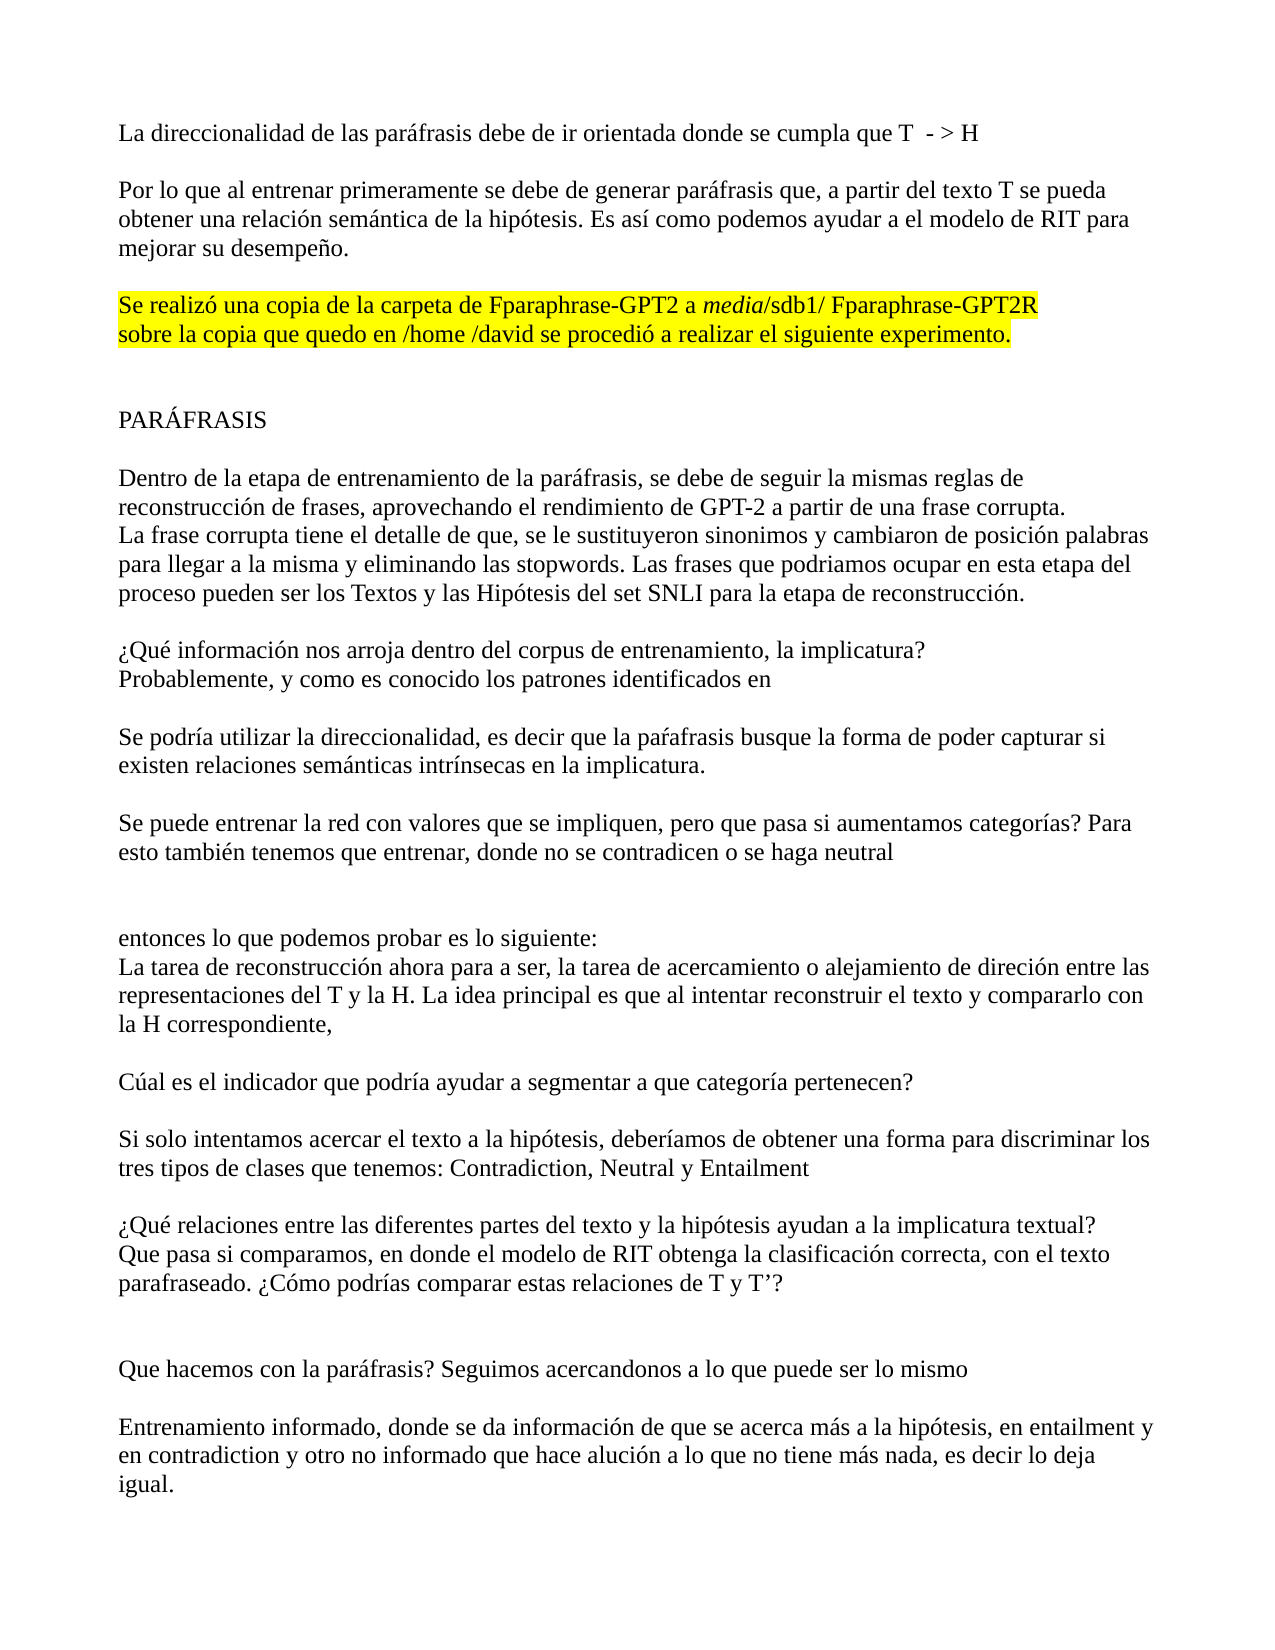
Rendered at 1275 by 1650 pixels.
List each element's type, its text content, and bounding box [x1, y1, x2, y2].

text ¿Qué relaciones entre las diferentes partes del texto y la hipótesis ayudan a la implicatura textual? [118, 1211, 1157, 1239]
text La tarea de reconstrucción ahora para a ser, la tarea de acercamiento o alejamiento de direción entre las representaciones del T y la H. La idea principal es que al intentar reconstruir el texto y compararlo con la H correspondiente, [118, 952, 1157, 1038]
text Por lo que al entrenar primeramente se debe de generar paráfrasis que, a partir del texto T se pueda obtener una relación semántica de la hipótesis. Es así como podemos ayudar a el modelo de RIT para mejorar su desempeño. [118, 176, 1157, 262]
text entonces lo que podemos probar es lo siguiente: [118, 923, 1157, 952]
text Se podría utilizar la direccionalidad, es decir que la paŕafrasis busque la forma de poder capturar si existen relaciones semánticas intrínsecas en la implicatura. [118, 722, 1157, 779]
text sobre la copia que quedo en /home /david se procedió a realizar el siguiente experimento. [118, 319, 1157, 348]
text Cúal es el indicador que podría ayudar a segmentar a que categoría pertenecen? [118, 1067, 1157, 1096]
text Se realizó una copia de la carpeta de Fparaphrase-GPT2 a media/sdb1/ Fparaphrase-GPT2R [118, 291, 1157, 319]
text Probablemente, y como es conocido los patrones identificados en [118, 664, 1157, 693]
text Que hacemos con la paráfrasis? Seguimos acercandonos a lo que puede ser lo mismo [118, 1354, 1157, 1383]
text PARÁFRASIS [118, 406, 1157, 434]
text La direccionalidad de las paráfrasis debe de ir orientada donde se cumpla que T - > H [118, 118, 1157, 147]
text Si solo intentamos acercar el texto a la hipótesis, deberíamos de obtener una forma para discriminar los tres tipos de clases que tenemos: Contradiction, Neutral y Entailment [118, 1124, 1157, 1182]
text Se puede entrenar la red con valores que se impliquen, pero que pasa si aumentamos categorías? Para esto también tenemos que entrenar, donde no se contradicen o se haga neutral [118, 808, 1157, 866]
text Dentro de la etapa de entrenamiento de la paráfrasis, se debe de seguir la mismas reglas de reconstrucción de frases, aprovechando el rendimiento de GPT-2 a partir de una frase corrupta. [118, 463, 1157, 521]
text Que pasa si comparamos, en donde el modelo de RIT obtenga la clasificación correcta, con el texto parafraseado. ¿Cómo podrías comparar estas relaciones de T y T’? [118, 1239, 1157, 1297]
text Entrenamiento informado, donde se da información de que se acerca más a la hipótesis, en entailment y en contradiction y otro no informado que hace alución a lo que no tiene más nada, es decir lo deja igual. [118, 1412, 1157, 1498]
text ¿Qué información nos arroja dentro del corpus de entrenamiento, la implicatura? [118, 636, 1157, 664]
text La frase corrupta tiene el detalle de que, se le sustituyeron sinonimos y cambiaron de posición palabras para llegar a la misma y eliminando las stopwords. Las frases que podriamos ocupar en esta etapa del proceso pueden ser los Textos y las Hipótesis del set SNLI para la etapa de reconstrucción. [118, 521, 1157, 607]
